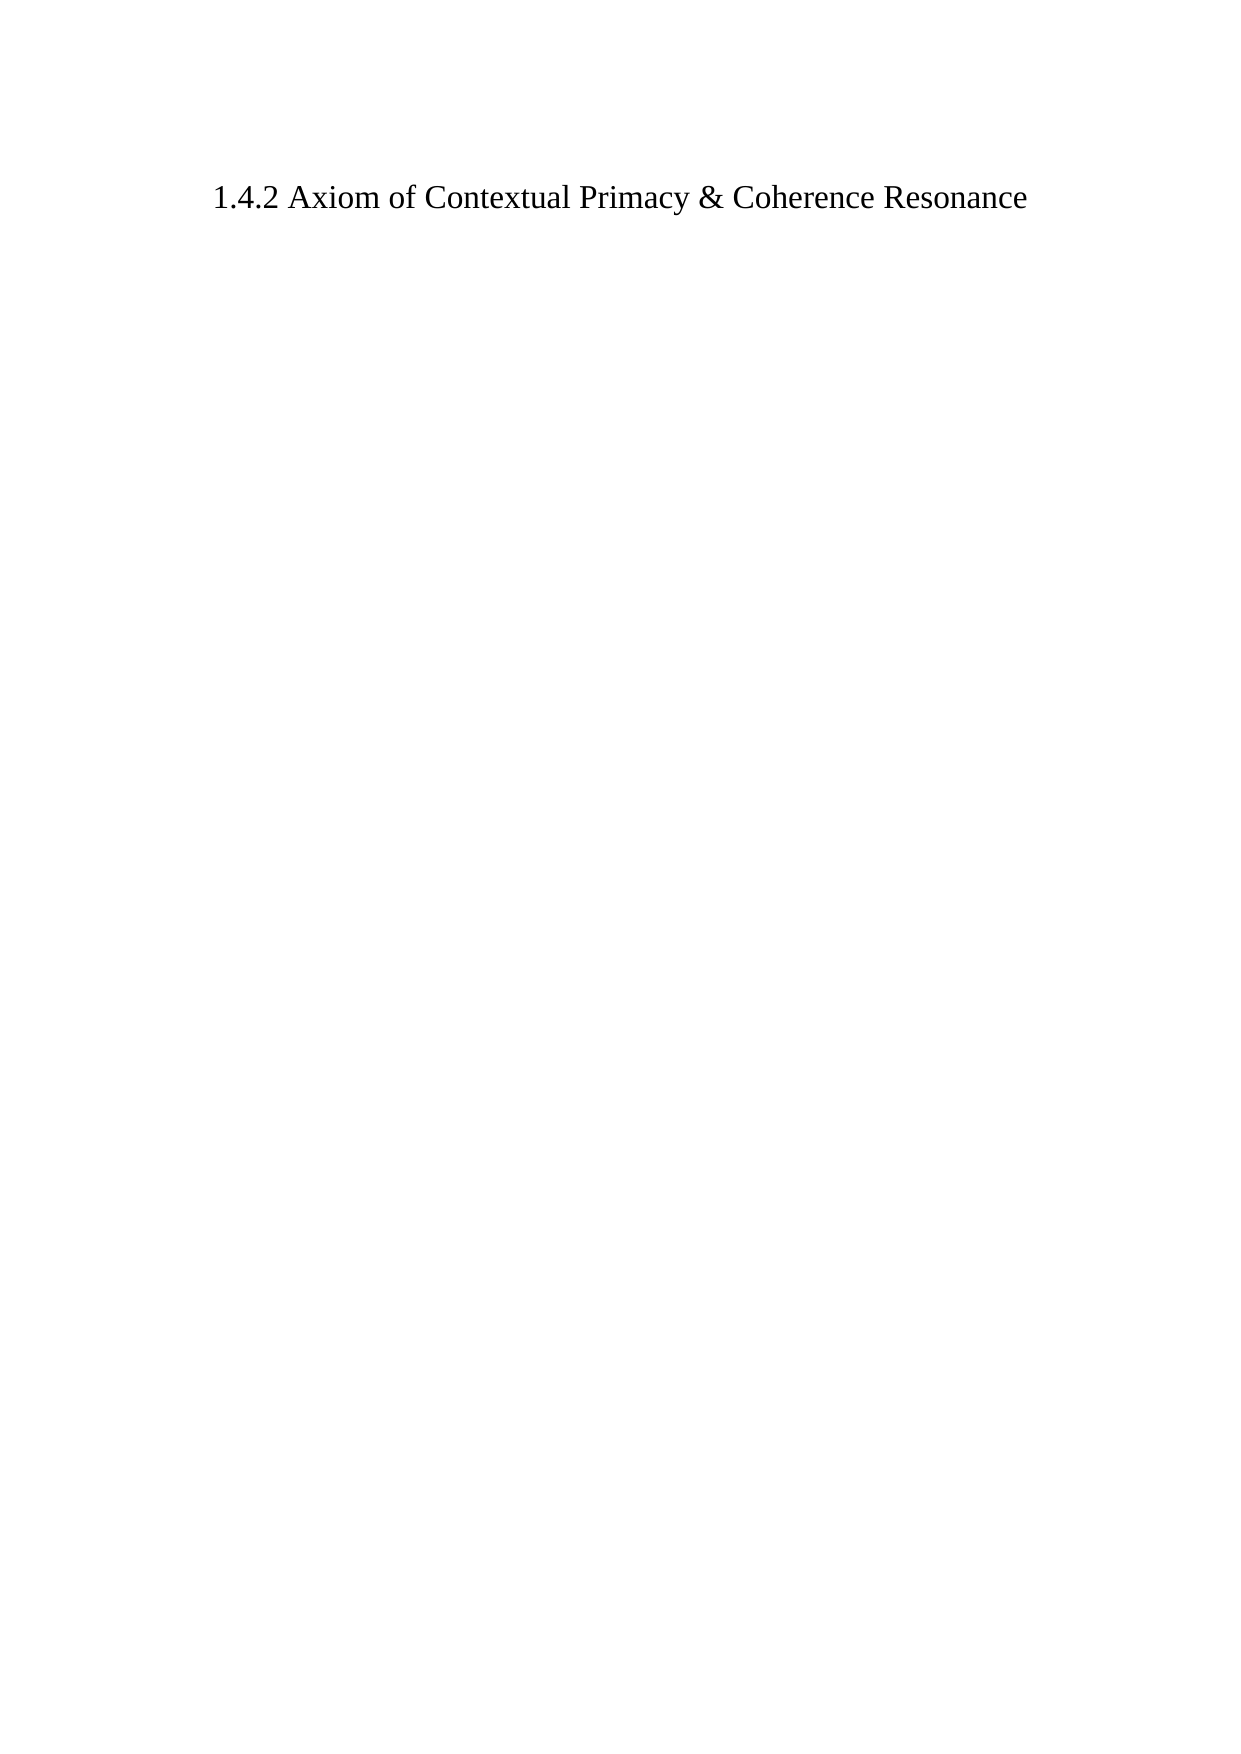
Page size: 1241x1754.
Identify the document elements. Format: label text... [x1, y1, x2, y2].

subtitle 1.4.2 Axiom of Contextual Primacy & Coherence Resonance [118, 177, 1122, 216]
